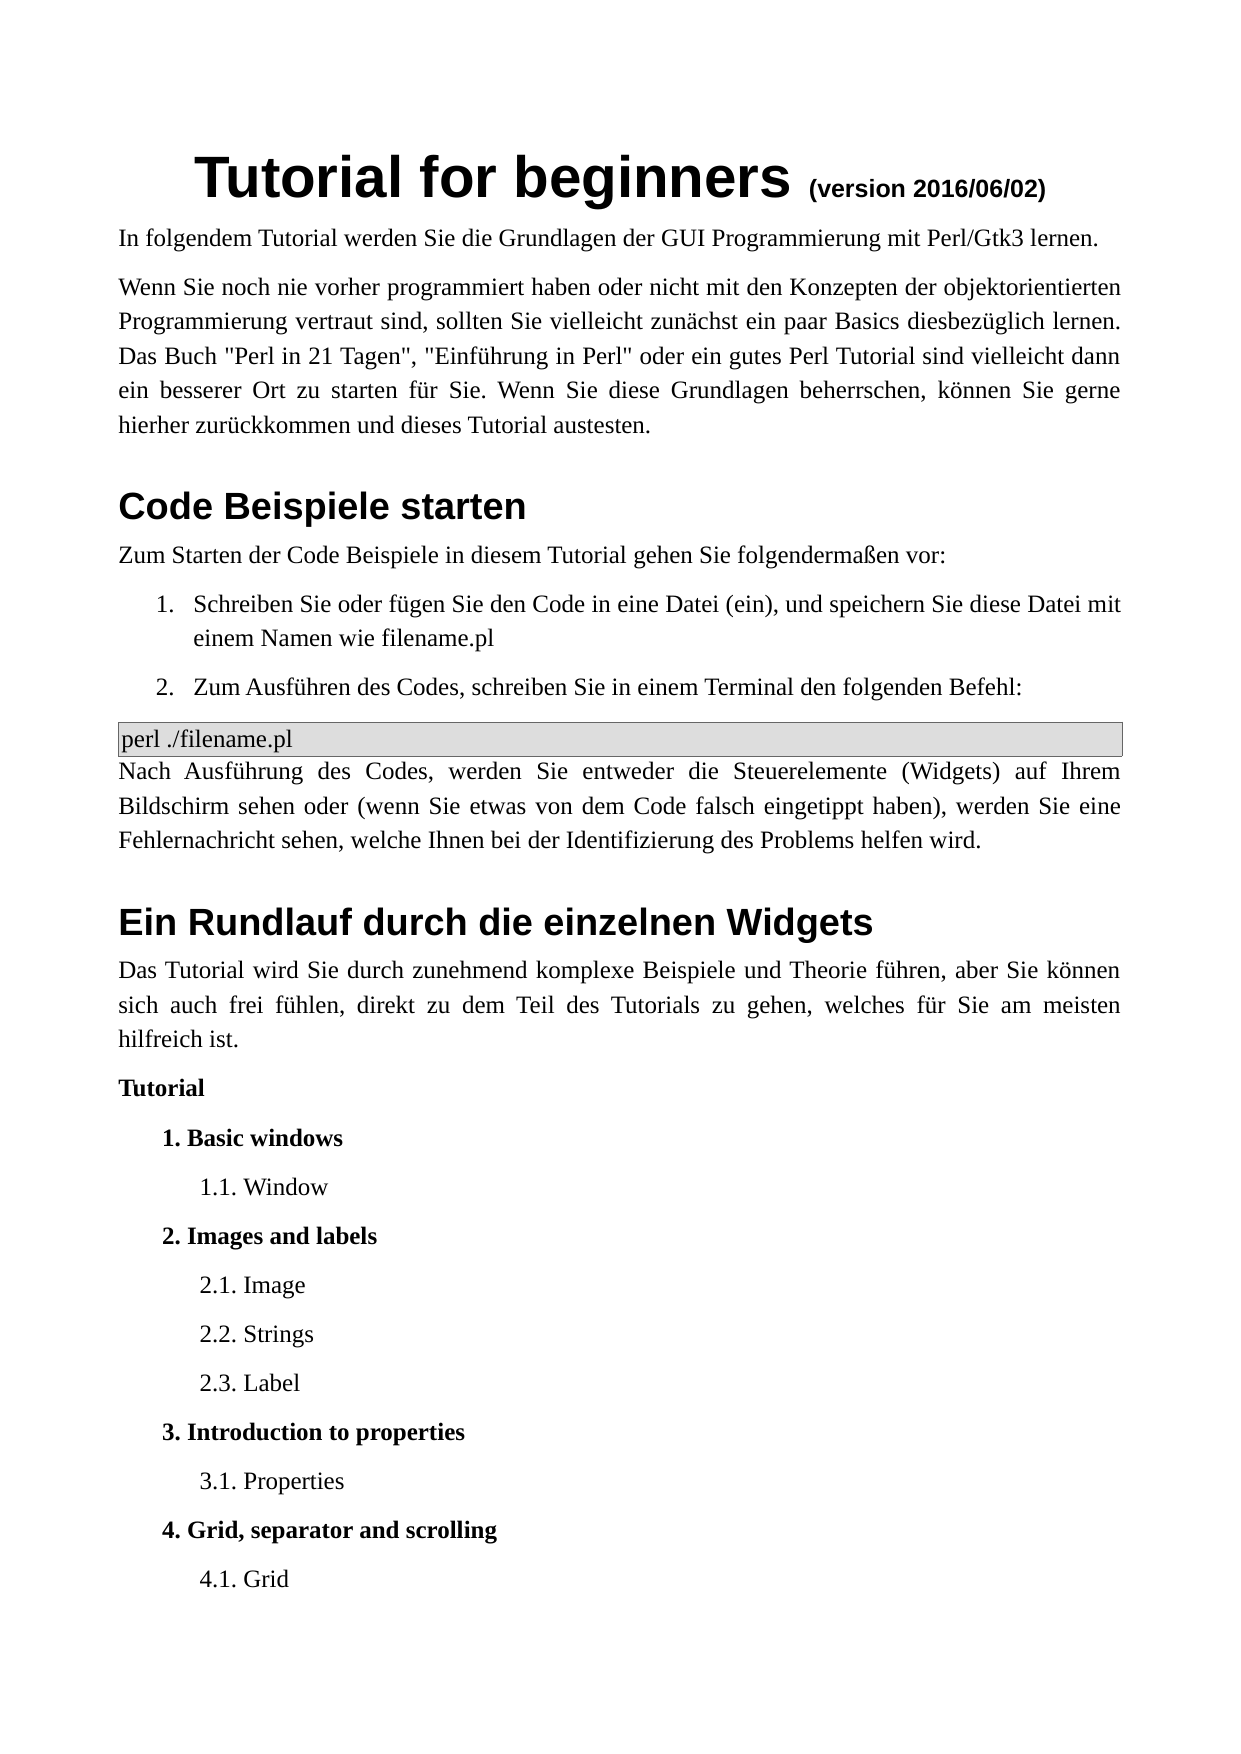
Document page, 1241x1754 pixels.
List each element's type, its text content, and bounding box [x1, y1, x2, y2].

list Label [193, 1368, 1122, 1397]
subtitle Code Beispiele starten [118, 484, 1122, 527]
list Properties [193, 1466, 1122, 1495]
list Zum Ausführen des Codes, schreiben Sie in einem Terminal den folgenden Befehl: [156, 672, 1122, 701]
text perl ./filename.pl [119, 723, 1122, 756]
list Images and labels [156, 1221, 1122, 1249]
list Grid [193, 1564, 1122, 1593]
list Grid, separator and scrolling [156, 1515, 1122, 1544]
list Window [193, 1172, 1122, 1200]
text Tutorial [118, 1073, 1122, 1102]
text Nach Ausführung des Codes, werden Sie entweder die Steuerelemente (Widgets) auf Ihrem Bildschirm sehen oder (wenn Sie etwas von dem Code falsch eingetippt haben), werden Sie eine Fehlernachricht sehen, welche Ihnen bei der Identifizierung des Problems helfen wird. [118, 757, 1122, 854]
list Schreiben Sie oder fügen Sie den Code in eine Datei (ein), und speichern Sie diese Datei mit einem Namen wie filename.pl [156, 589, 1122, 652]
list Strings [193, 1319, 1122, 1348]
list Basic windows [156, 1123, 1122, 1151]
text In folgendem Tutorial werden Sie die Grundlagen der GUI Programmierung mit Perl/Gtk3 lernen. [118, 223, 1122, 251]
subtitle Ein Rundlauf durch die einzelnen Widgets [118, 899, 1122, 943]
text Das Tutorial wird Sie durch zunehmend komplexe Beispiele und Theorie führen, aber Sie können sich auch frei fühlen, direkt zu dem Teil des Tutorials zu gehen, welches für Sie am meisten hilfreich ist. [118, 956, 1122, 1053]
list Image [193, 1270, 1122, 1298]
text Wenn Sie noch nie vorher programmiert haben oder nicht mit den Konzepten der objektorientierten Programmierung vertraut sind, sollten Sie vielleicht zunächst ein paar Basics diesbezüglich lernen. Das Buch "Perl in 21 Tagen", "Einführung in Perl" oder ein gutes Perl Tutorial sind vielleicht dann ein besserer Ort zu starten für Sie. Wenn Sie diese Grundlagen beherrschen, können Sie gerne hierher zurückkommen und dieses Tutorial austesten. [118, 272, 1122, 438]
list Introduction to properties [156, 1417, 1122, 1446]
text Zum Starten der Code Beispiele in diesem Tutorial gehen Sie folgendermaßen vor: [118, 540, 1122, 569]
title Tutorial for beginners (version 2016/06/02) [118, 143, 1122, 210]
